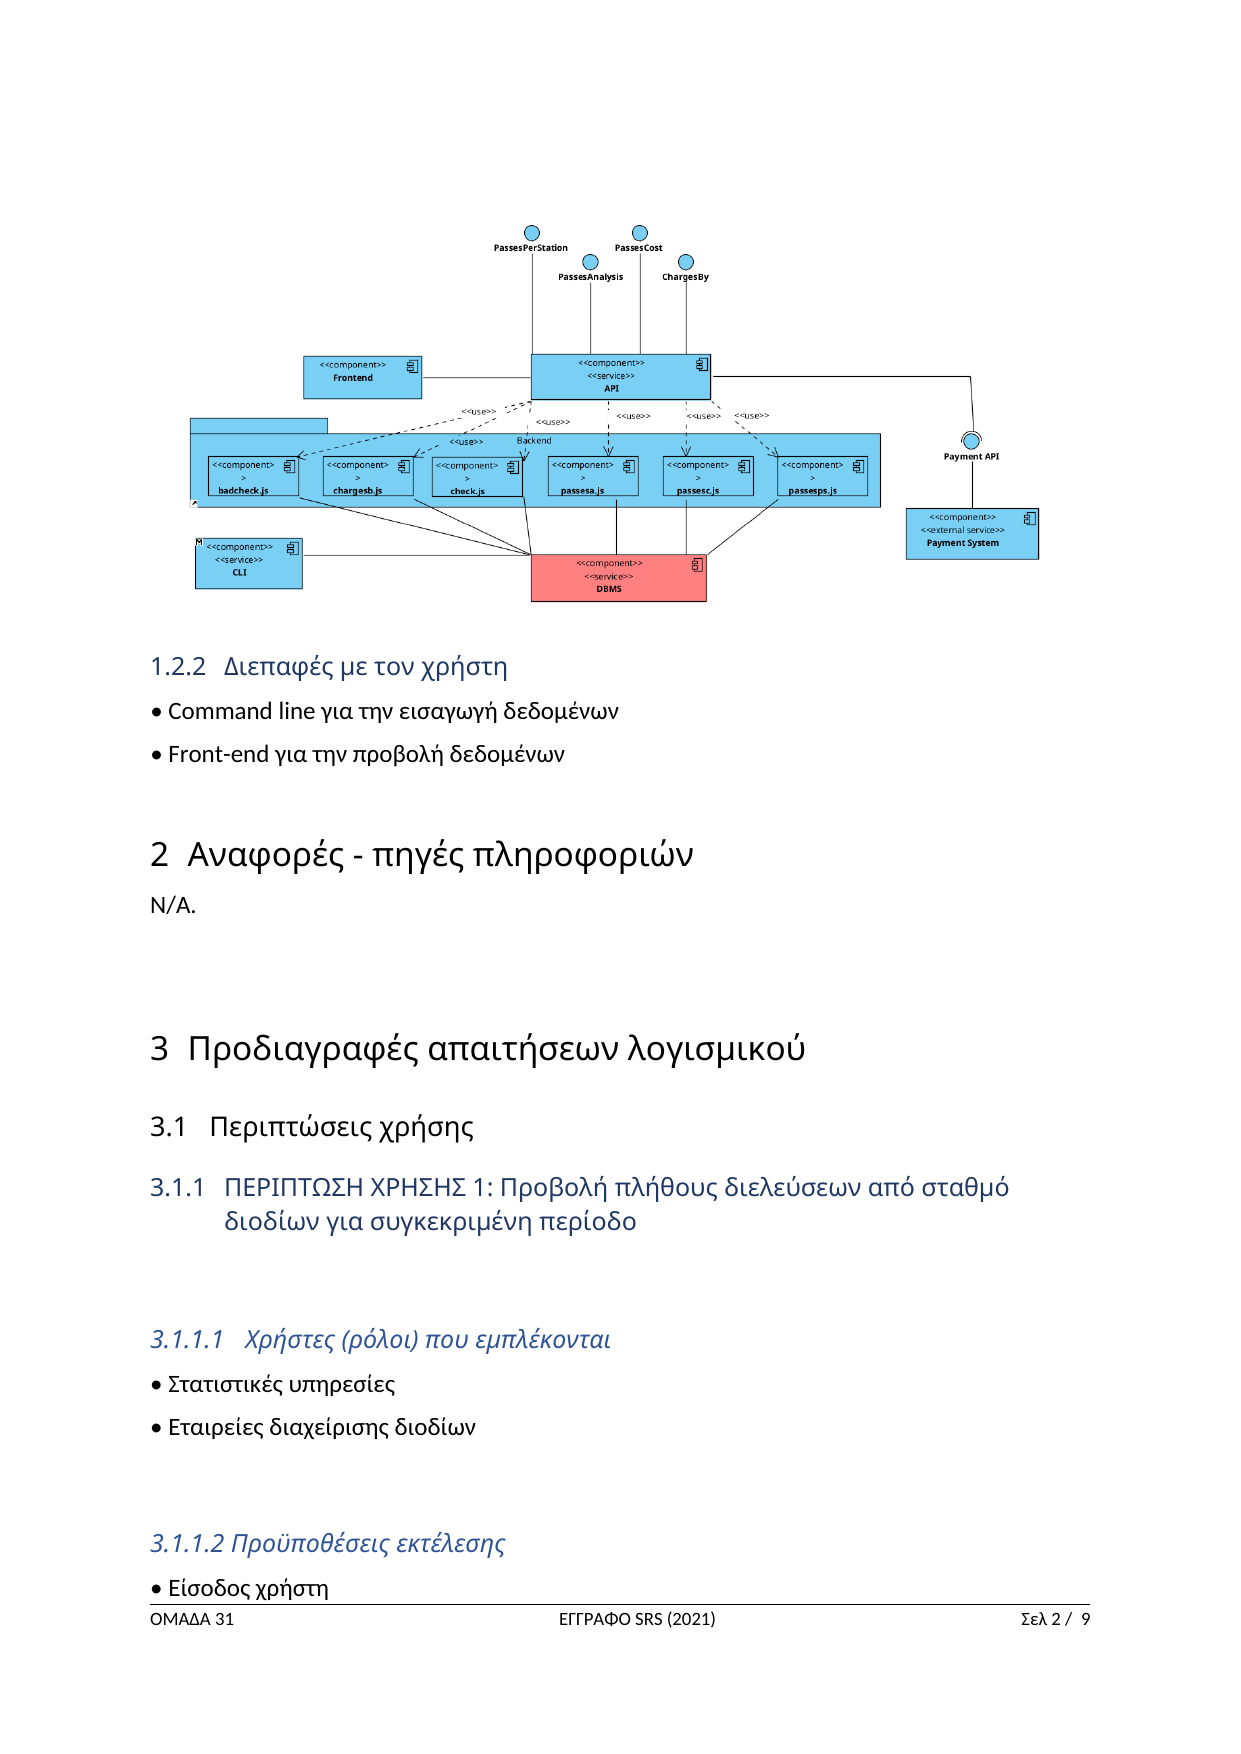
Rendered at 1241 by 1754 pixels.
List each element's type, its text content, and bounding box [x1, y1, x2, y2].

text • Front-end για την προβολή δεδομένων [150, 738, 1090, 768]
subtitle 3.1.1 ΠΕΡΙΠΤΩΣΗ ΧΡΗΣΗΣ 1: Προβολή πλήθους διελεύσεων από σταθμό διοδίων για συγκεκριμένη περίοδο [150, 1170, 1090, 1238]
text • Εταιρείες διαχείρισης διοδίων [150, 1411, 1090, 1442]
text Ν/Α. [150, 889, 1090, 919]
subtitle 3.1.1.1 Χρήστες (ρόλοι) που εμπλέκονται [150, 1322, 1090, 1356]
text • Command line για την εισαγωγή δεδομένων [150, 695, 1090, 725]
subtitle 3.1.1.2 Προϋποθέσεις εκτέλεσης [150, 1526, 1090, 1560]
picture [150, 150, 1091, 649]
subtitle 1.2.2 Διεπαφές με τον χρήστη [150, 649, 1090, 682]
subtitle 3.1 Περιπτώσεις χρήσης [150, 1108, 1090, 1145]
subtitle Προδιαγραφές απαιτήσεων λογισμικού [150, 1025, 1090, 1070]
text • Στατιστικές υπηρεσίες [150, 1368, 1090, 1399]
text • Είσοδος χρήστη [150, 1573, 1090, 1603]
subtitle Αναφορές - πηγές πληροφοριών [150, 831, 1090, 876]
